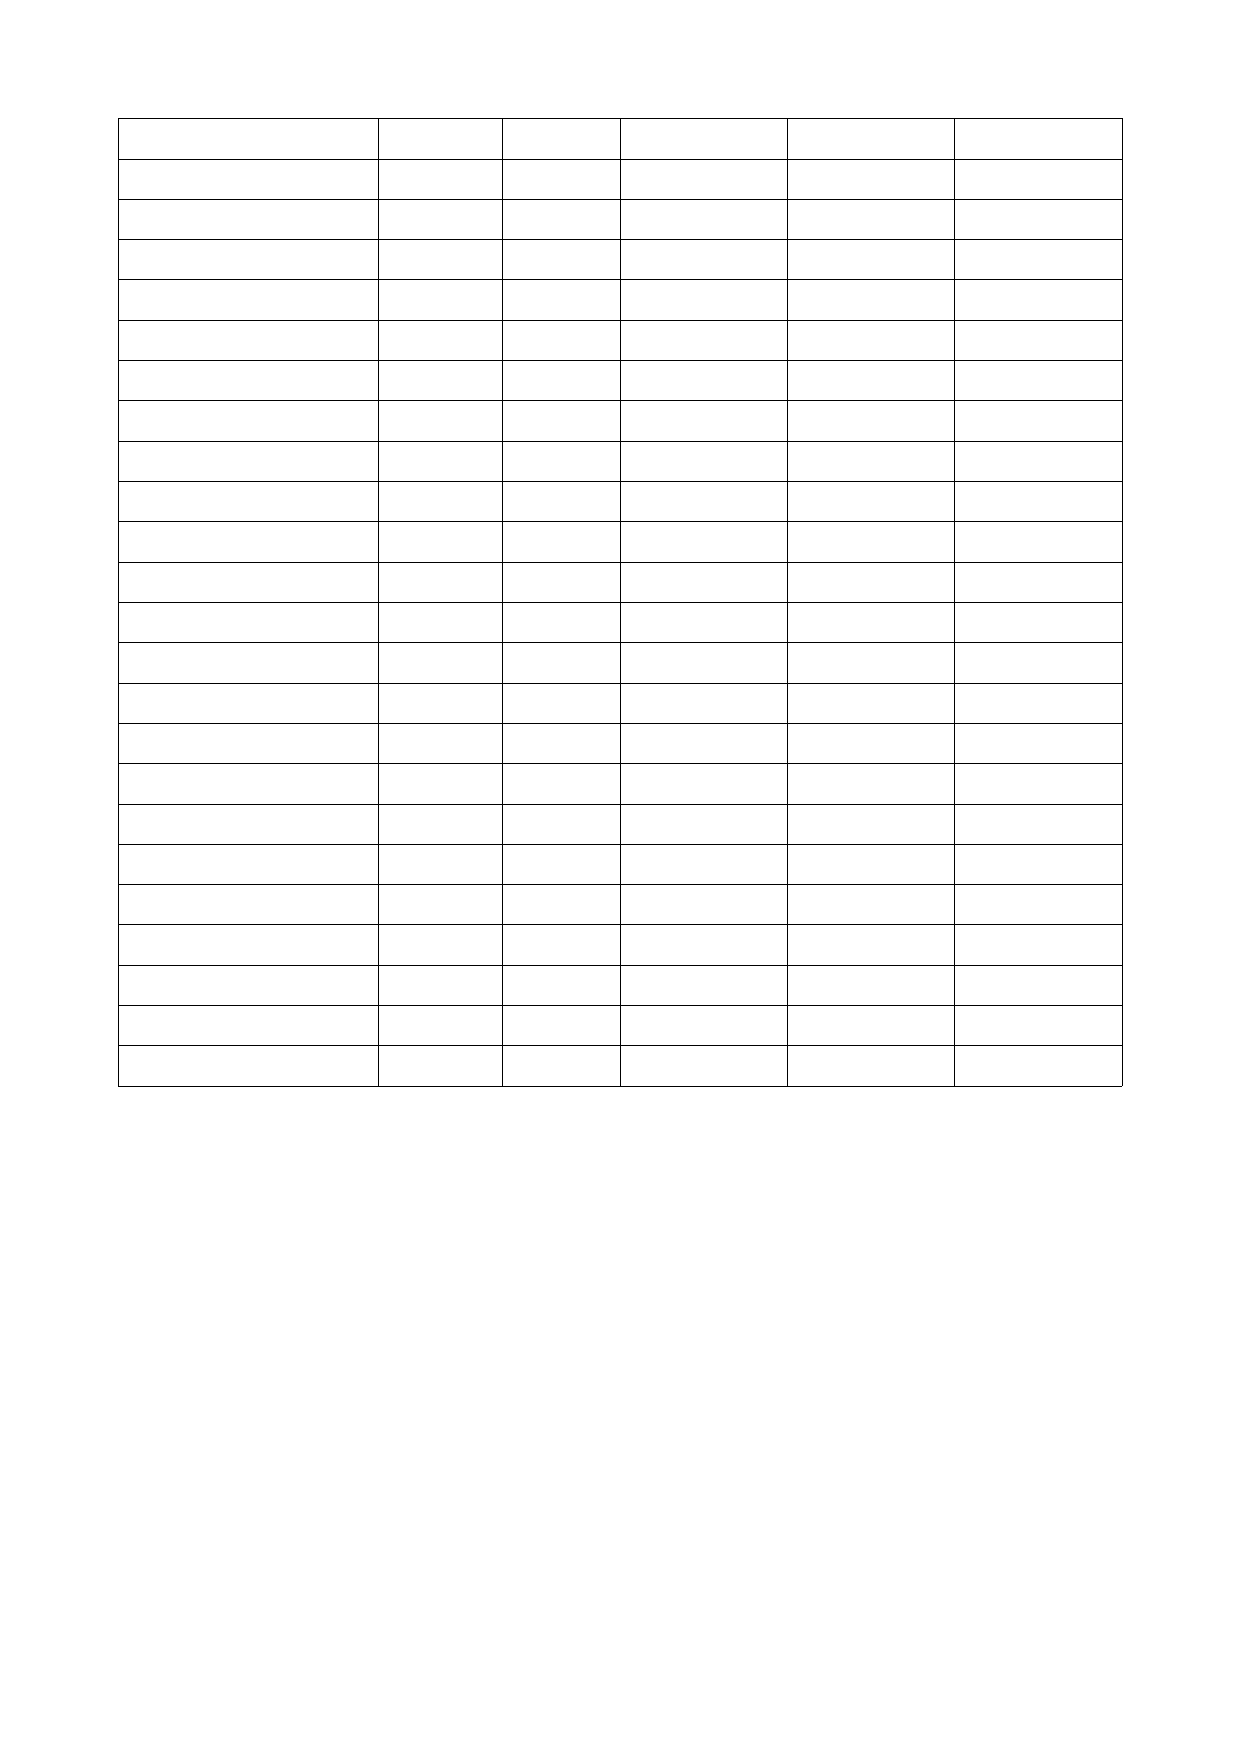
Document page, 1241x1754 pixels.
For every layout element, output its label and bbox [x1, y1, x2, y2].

table_cell [379, 684, 502, 723]
table_cell [955, 361, 1122, 400]
table_cell [119, 684, 378, 723]
table_cell [788, 442, 954, 481]
table_cell [503, 442, 620, 481]
table_cell [955, 563, 1122, 602]
table_cell [119, 482, 378, 521]
table_cell [503, 160, 620, 199]
table_cell [788, 280, 954, 320]
table_cell [788, 925, 954, 965]
table_cell [955, 764, 1122, 803]
table_cell [379, 925, 502, 965]
table_cell [119, 119, 378, 158]
table_cell [503, 482, 620, 521]
table_cell [955, 442, 1122, 481]
table_cell [621, 684, 787, 723]
table_cell [955, 684, 1122, 723]
table_cell [503, 764, 620, 803]
table_cell [955, 401, 1122, 441]
table_cell [379, 603, 502, 642]
table_cell [503, 925, 620, 965]
table_cell [119, 805, 378, 844]
table_cell [788, 805, 954, 844]
table_cell [955, 845, 1122, 884]
table_cell [503, 643, 620, 682]
table_cell [503, 684, 620, 723]
table_cell [621, 563, 787, 602]
table_cell [955, 482, 1122, 521]
table_cell [788, 764, 954, 803]
table_cell [955, 522, 1122, 562]
table_cell [788, 361, 954, 400]
table_cell [119, 764, 378, 803]
table_cell [621, 119, 787, 158]
table_cell [503, 603, 620, 642]
table_cell [955, 805, 1122, 844]
table_cell [379, 361, 502, 400]
table_cell [788, 522, 954, 562]
table_cell [503, 240, 620, 279]
table_cell [788, 119, 954, 158]
table_cell [621, 1046, 787, 1086]
table_cell [955, 603, 1122, 642]
table_cell [788, 321, 954, 360]
table_cell [955, 925, 1122, 965]
table_cell [788, 482, 954, 521]
table_cell [379, 885, 502, 924]
table_cell [503, 361, 620, 400]
table_cell [503, 200, 620, 239]
table_cell [955, 885, 1122, 924]
table_cell [788, 1046, 954, 1086]
table_cell [788, 240, 954, 279]
table_cell [119, 160, 378, 199]
table_cell [119, 522, 378, 562]
table_cell [955, 200, 1122, 239]
table_cell [379, 240, 502, 279]
table_cell [379, 1046, 502, 1086]
table_cell [955, 966, 1122, 1005]
table_cell [621, 482, 787, 521]
table_cell [955, 119, 1122, 158]
table_cell [379, 563, 502, 602]
table_cell [503, 805, 620, 844]
table_cell [955, 724, 1122, 763]
table_cell [955, 321, 1122, 360]
table_cell [621, 321, 787, 360]
table_cell [788, 684, 954, 723]
table_cell [503, 724, 620, 763]
table_cell [788, 885, 954, 924]
table_cell [788, 966, 954, 1005]
table_cell [621, 200, 787, 239]
table_cell [379, 401, 502, 441]
table_cell [621, 522, 787, 562]
table_cell [955, 1046, 1122, 1086]
table_cell [119, 845, 378, 884]
table_cell [379, 280, 502, 320]
table_cell [503, 1006, 620, 1045]
table_cell [621, 925, 787, 965]
table_cell [503, 119, 620, 158]
table_cell [621, 361, 787, 400]
table_cell [621, 764, 787, 803]
table_cell [621, 160, 787, 199]
table_cell [119, 361, 378, 400]
table_cell [119, 401, 378, 441]
table_cell [379, 966, 502, 1005]
table_cell [955, 160, 1122, 199]
table_cell [503, 522, 620, 562]
table_cell [955, 1006, 1122, 1045]
table_cell [379, 160, 502, 199]
table_cell [119, 724, 378, 763]
table_cell [119, 643, 378, 682]
table_cell [379, 321, 502, 360]
table_cell [119, 200, 378, 239]
table_cell [503, 966, 620, 1005]
table_cell [955, 240, 1122, 279]
table_cell [119, 321, 378, 360]
table_cell [621, 724, 787, 763]
table_cell [119, 563, 378, 602]
table_cell [119, 925, 378, 965]
table_cell [379, 764, 502, 803]
table_cell [788, 1006, 954, 1045]
table_cell [503, 1046, 620, 1086]
table_cell [379, 200, 502, 239]
table_cell [788, 724, 954, 763]
table_cell [788, 603, 954, 642]
table_cell [119, 1006, 378, 1045]
table_cell [379, 482, 502, 521]
table_cell [955, 280, 1122, 320]
table_cell [788, 401, 954, 441]
table_cell [379, 845, 502, 884]
table_cell [503, 885, 620, 924]
table_cell [955, 643, 1122, 682]
table_cell [788, 643, 954, 682]
table_cell [621, 240, 787, 279]
table_cell [788, 845, 954, 884]
table_cell [503, 401, 620, 441]
table_cell [503, 563, 620, 602]
table_cell [503, 321, 620, 360]
table_cell [379, 1006, 502, 1045]
table_cell [788, 160, 954, 199]
table_cell [621, 401, 787, 441]
table_cell [119, 885, 378, 924]
table_cell [621, 845, 787, 884]
table_cell [119, 966, 378, 1005]
table_cell [119, 240, 378, 279]
table_cell [119, 1046, 378, 1086]
table_cell [379, 724, 502, 763]
table_cell [119, 603, 378, 642]
table_cell [621, 1006, 787, 1045]
table_cell [119, 442, 378, 481]
table_cell [621, 885, 787, 924]
table_cell [379, 522, 502, 562]
table_cell [379, 119, 502, 158]
table_cell [379, 643, 502, 682]
table_cell [379, 805, 502, 844]
table_cell [621, 280, 787, 320]
table_cell [621, 805, 787, 844]
table_cell [621, 442, 787, 481]
table_cell [788, 200, 954, 239]
table_cell [788, 563, 954, 602]
table_cell [379, 442, 502, 481]
table_cell [119, 280, 378, 320]
table_cell [621, 643, 787, 682]
table_cell [503, 845, 620, 884]
table_cell [503, 280, 620, 320]
table_cell [621, 966, 787, 1005]
table_cell [621, 603, 787, 642]
